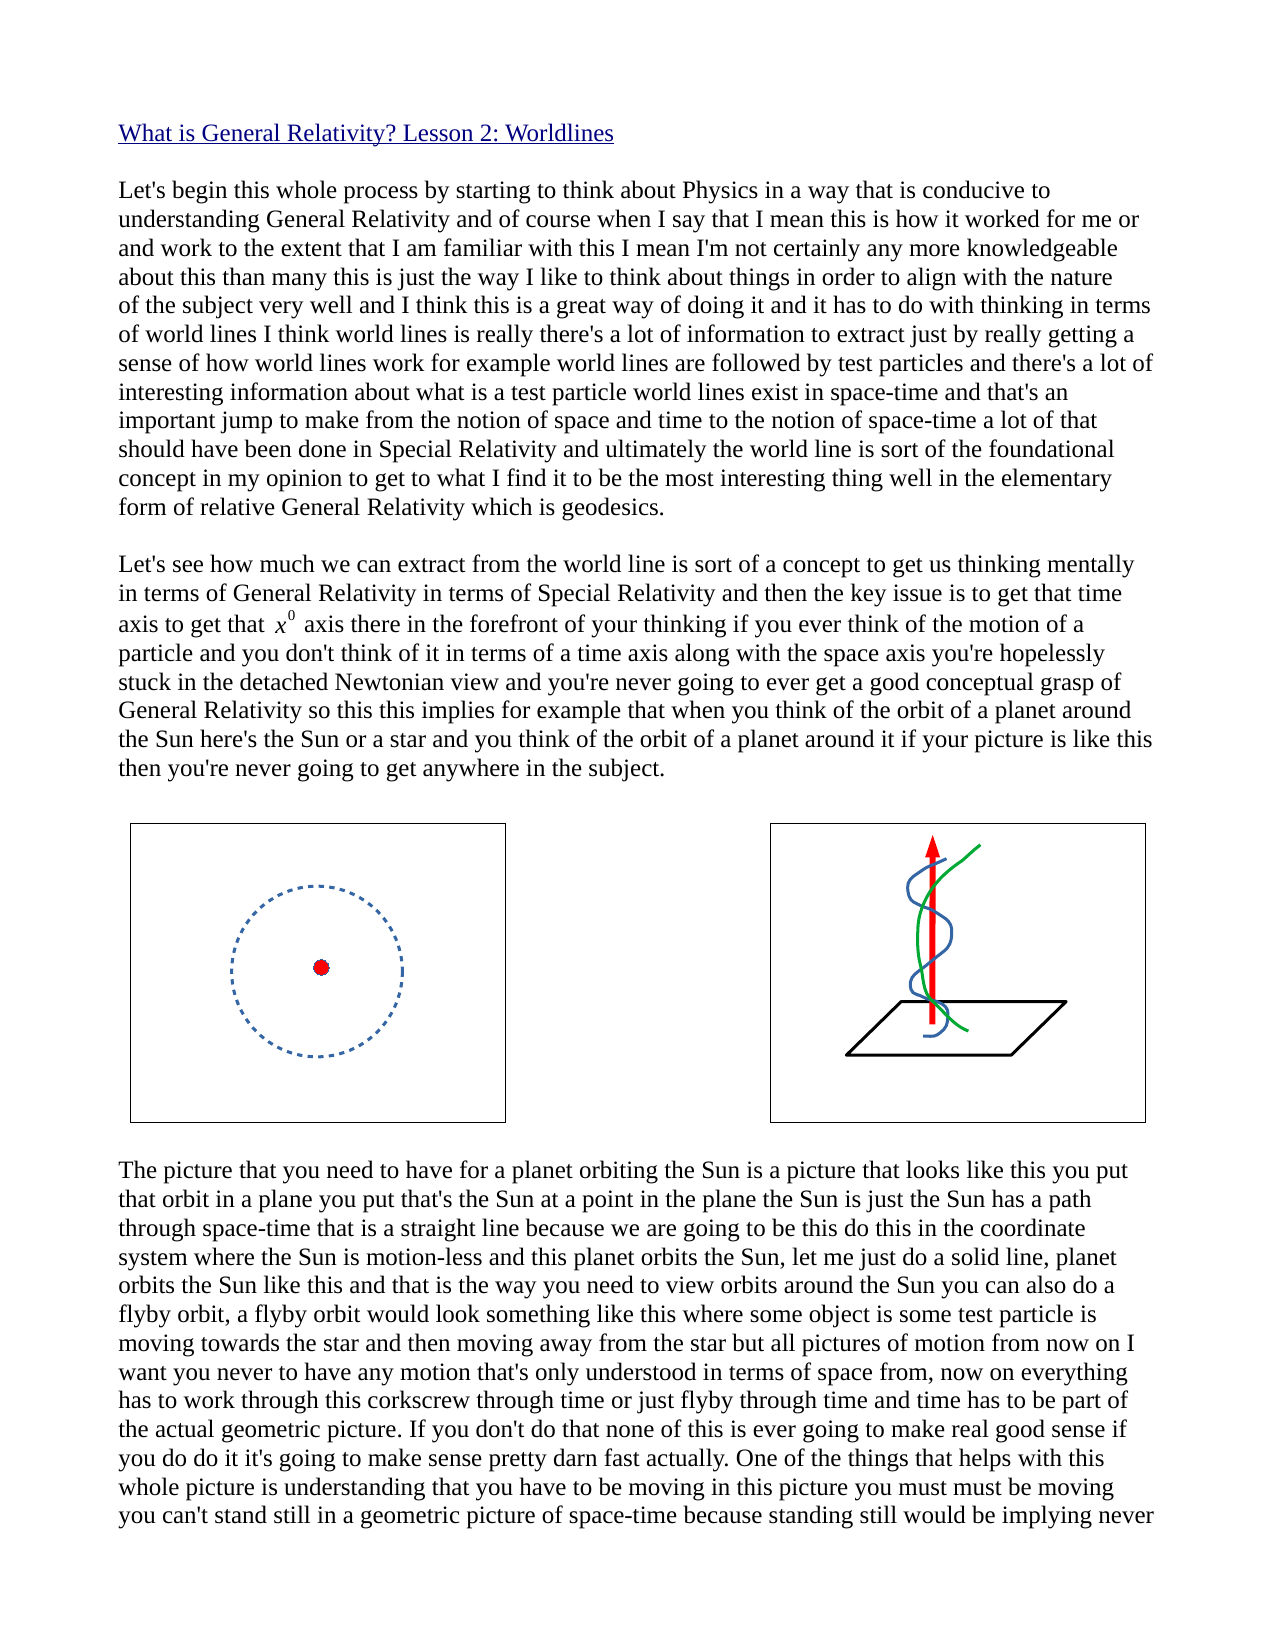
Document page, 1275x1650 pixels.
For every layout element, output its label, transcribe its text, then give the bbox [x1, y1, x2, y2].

text Let's begin this whole process by starting to think about Physics in a way that is conducive to understanding General Relativity and of course when I say that I mean this is how it worked for me or and work to the extent that I am familiar with this I mean I'm not certainly any more knowledgeable about this than many this is just the way I like to think about things in order to align with the nature [118, 176, 1157, 291]
text want you never to have any motion that's only understood in terms of space from, now on everything has to work through this corkscrew through time or just flyby through time and time has to be part of the actual geometric picture. If you don't do that none of this is ever going to make real good sense if you do do it it's going to make sense pretty darn fast actually. One of the things that helps with this whole picture is understanding that you have to be moving in this picture you must must be moving you can't stand still in a geometric picture of space-time because standing still would be implying never [118, 1357, 1157, 1529]
text Let's see how much we can extract from the world line is sort of a concept to get us thinking mentally in terms of General Relativity in terms of Special Relativity and then the key issue is to get that time axis to get thataxis there in the forefront of your thinking if you ever think of the motion of a particle and you don't think of it in terms of a time axis along with the space axis you're hopelessly [118, 549, 1157, 667]
text of the subject very well and I think this is a great way of doing it and it has to do with thinking in terms of world lines I think world lines is really there's a lot of information to extract just by really getting a sense of how world lines work for example world lines are followed by test particles and there's a lot of interesting information about what is a test particle world lines exist in space-time and that's an important jump to make from the notion of space and time to the notion of space-time a lot of that should have been done in Special Relativity and ultimately the world line is sort of the foundational concept in my opinion to get to what I find it to be the most interesting thing well in the elementary form of relative General Relativity which is geodesics. [118, 291, 1157, 521]
text stuck in the detached Newtonian view and you're never going to ever get a good conceptual grasp of General Relativity so this this implies for example that when you think of the orbit of a planet around the Sun here's the Sun or a star and you think of the orbit of a planet around it if your picture is like this then you're never going to get anywhere in the subject. [118, 667, 1157, 782]
text The picture that you need to have for a planet orbiting the Sun is a picture that looks like this you put that orbit in a plane you put that's the Sun at a point in the plane the Sun is just the Sun has a path through space-time that is a straight line because we are going to be this do this in the coordinate system where the Sun is motion-less and this planet orbits the Sun, let me just do a solid line, planet orbits the Sun like this and that is the way you need to view orbits around the Sun you can also do a flyby orbit, a flyby orbit would look something like this where some object is some test particle is moving towards the star and then moving away from the star but all pictures of motion from now on I [118, 1156, 1157, 1357]
text What is General Relativity? Lesson 2: Worldlines [118, 118, 1157, 147]
